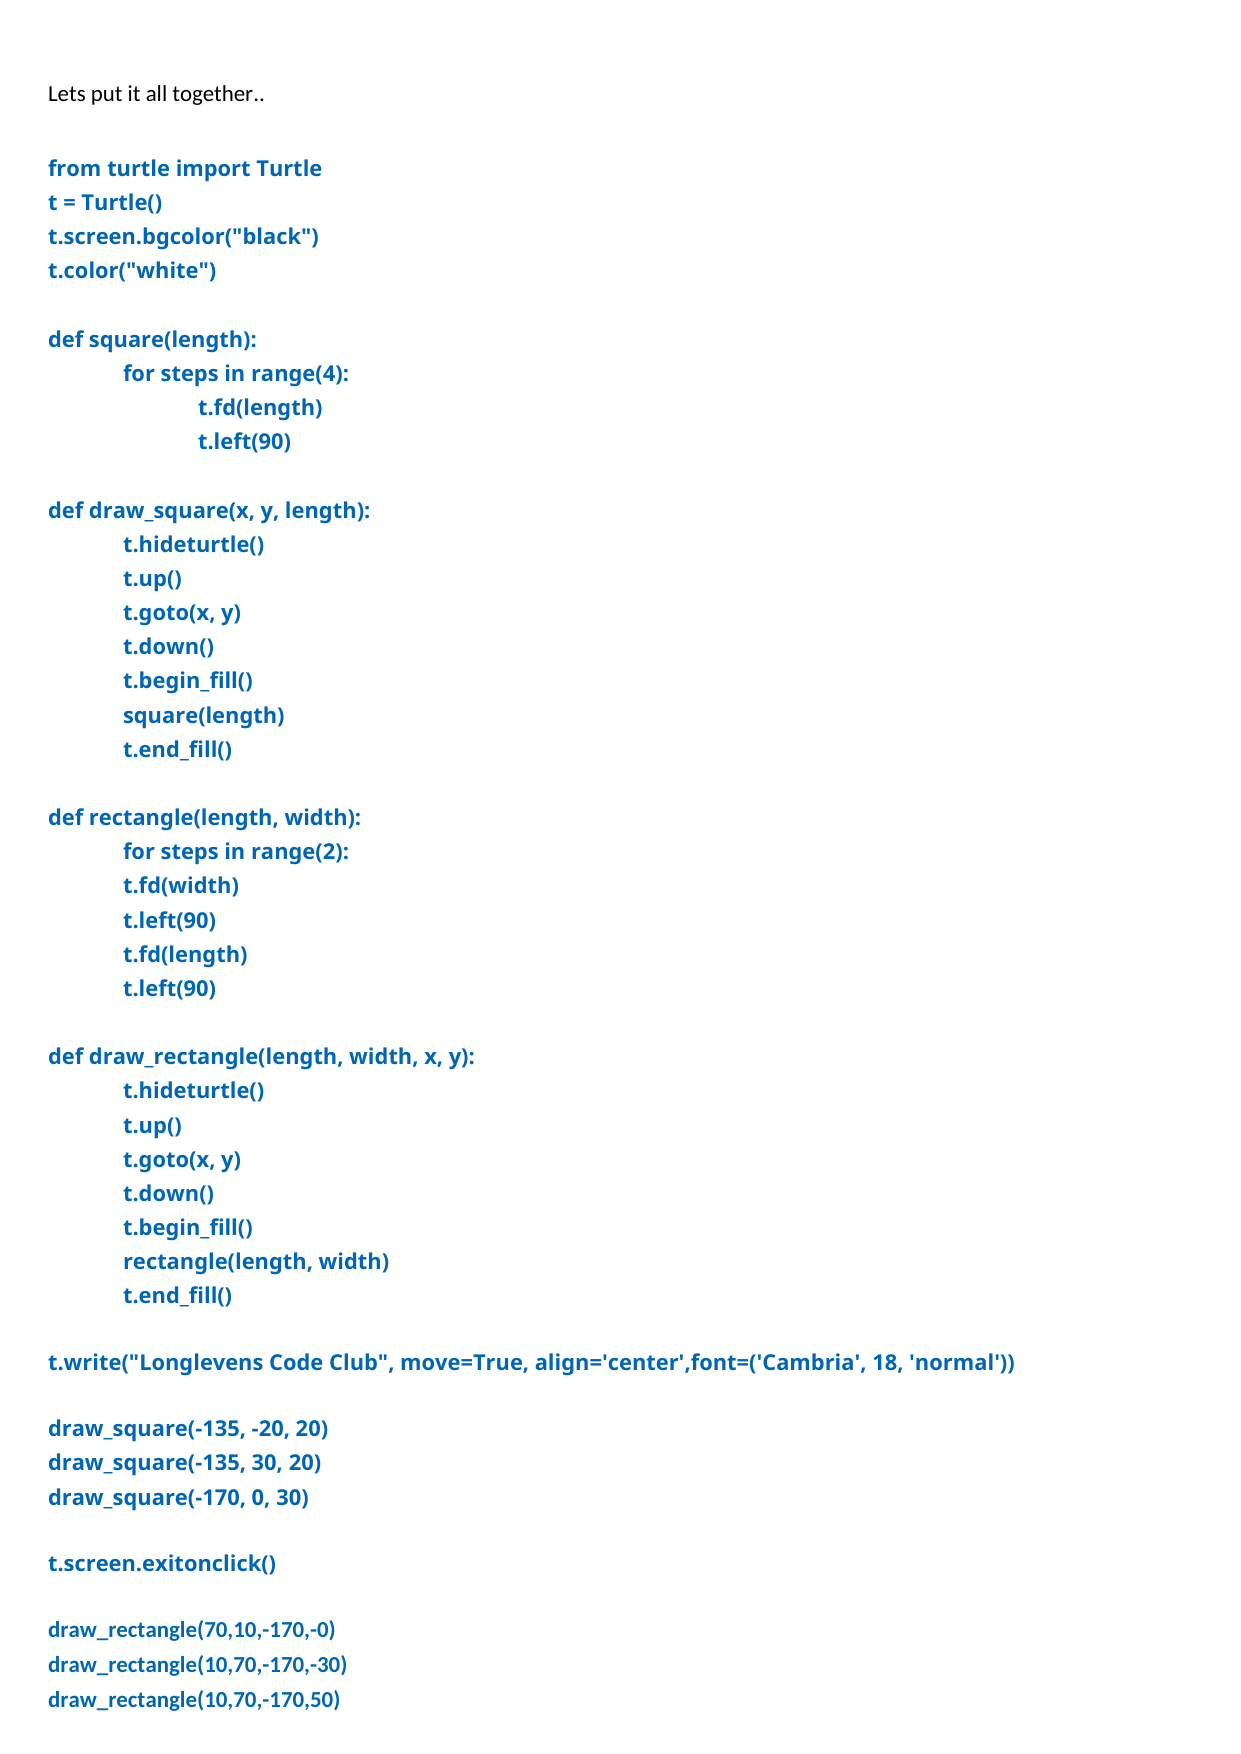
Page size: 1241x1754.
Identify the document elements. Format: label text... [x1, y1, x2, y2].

text t.end_fill() [48, 734, 1192, 763]
text for steps in range(2): [48, 836, 1192, 866]
text draw_square(-135, 30, 20) [48, 1447, 1192, 1477]
text t.fd(length) [48, 939, 1192, 968]
text t.screen.bgcolor("black") [48, 221, 1192, 251]
text t.down() [48, 631, 1192, 661]
text draw_square(-170, 0, 30) [48, 1481, 1192, 1511]
text draw_rectangle(70,10,-170,-0) [48, 1615, 1192, 1643]
text t.begin_fill() [48, 1212, 1192, 1242]
text draw_rectangle(10,70,-170,-30) [48, 1650, 1192, 1678]
text def square(length): [48, 324, 1192, 353]
text for steps in range(4): [48, 358, 1192, 388]
text t = Turtle() [48, 187, 1192, 217]
text from turtle import Turtle [48, 153, 1194, 183]
text square(length) [48, 699, 1192, 729]
text t.screen.exitonclick() [48, 1548, 1192, 1578]
text t.write("Longlevens Code Club", move=True, align='center',font=('Cambria', 18, 'normal')) [48, 1347, 1192, 1377]
text draw_rectangle(10,70,-170,50) [48, 1685, 1192, 1713]
text t.left(90) [48, 426, 1192, 456]
text t.begin_fill() [48, 665, 1192, 695]
text Lets put it all together.. [48, 79, 1194, 107]
text def rectangle(length, width): [48, 802, 1192, 832]
text t.fd(width) [48, 870, 1192, 900]
text def draw_square(x, y, length): [48, 494, 1192, 524]
text t.up() [48, 563, 1192, 593]
text t.up() [48, 1109, 1192, 1139]
text draw_square(-135, -20, 20) [48, 1413, 1192, 1443]
text t.color("white") [48, 255, 1192, 285]
text t.goto(x, y) [48, 597, 1192, 627]
text def draw_rectangle(length, width, x, y): [48, 1041, 1192, 1071]
text t.goto(x, y) [48, 1144, 1192, 1173]
text t.end_fill() [48, 1280, 1192, 1310]
text t.down() [48, 1178, 1192, 1208]
text t.fd(length) [48, 392, 1192, 422]
text t.hideturtle() [48, 1075, 1192, 1105]
text rectangle(length, width) [48, 1246, 1192, 1276]
text t.left(90) [48, 973, 1192, 1003]
text t.left(90) [48, 904, 1192, 934]
text t.hideturtle() [48, 529, 1192, 558]
